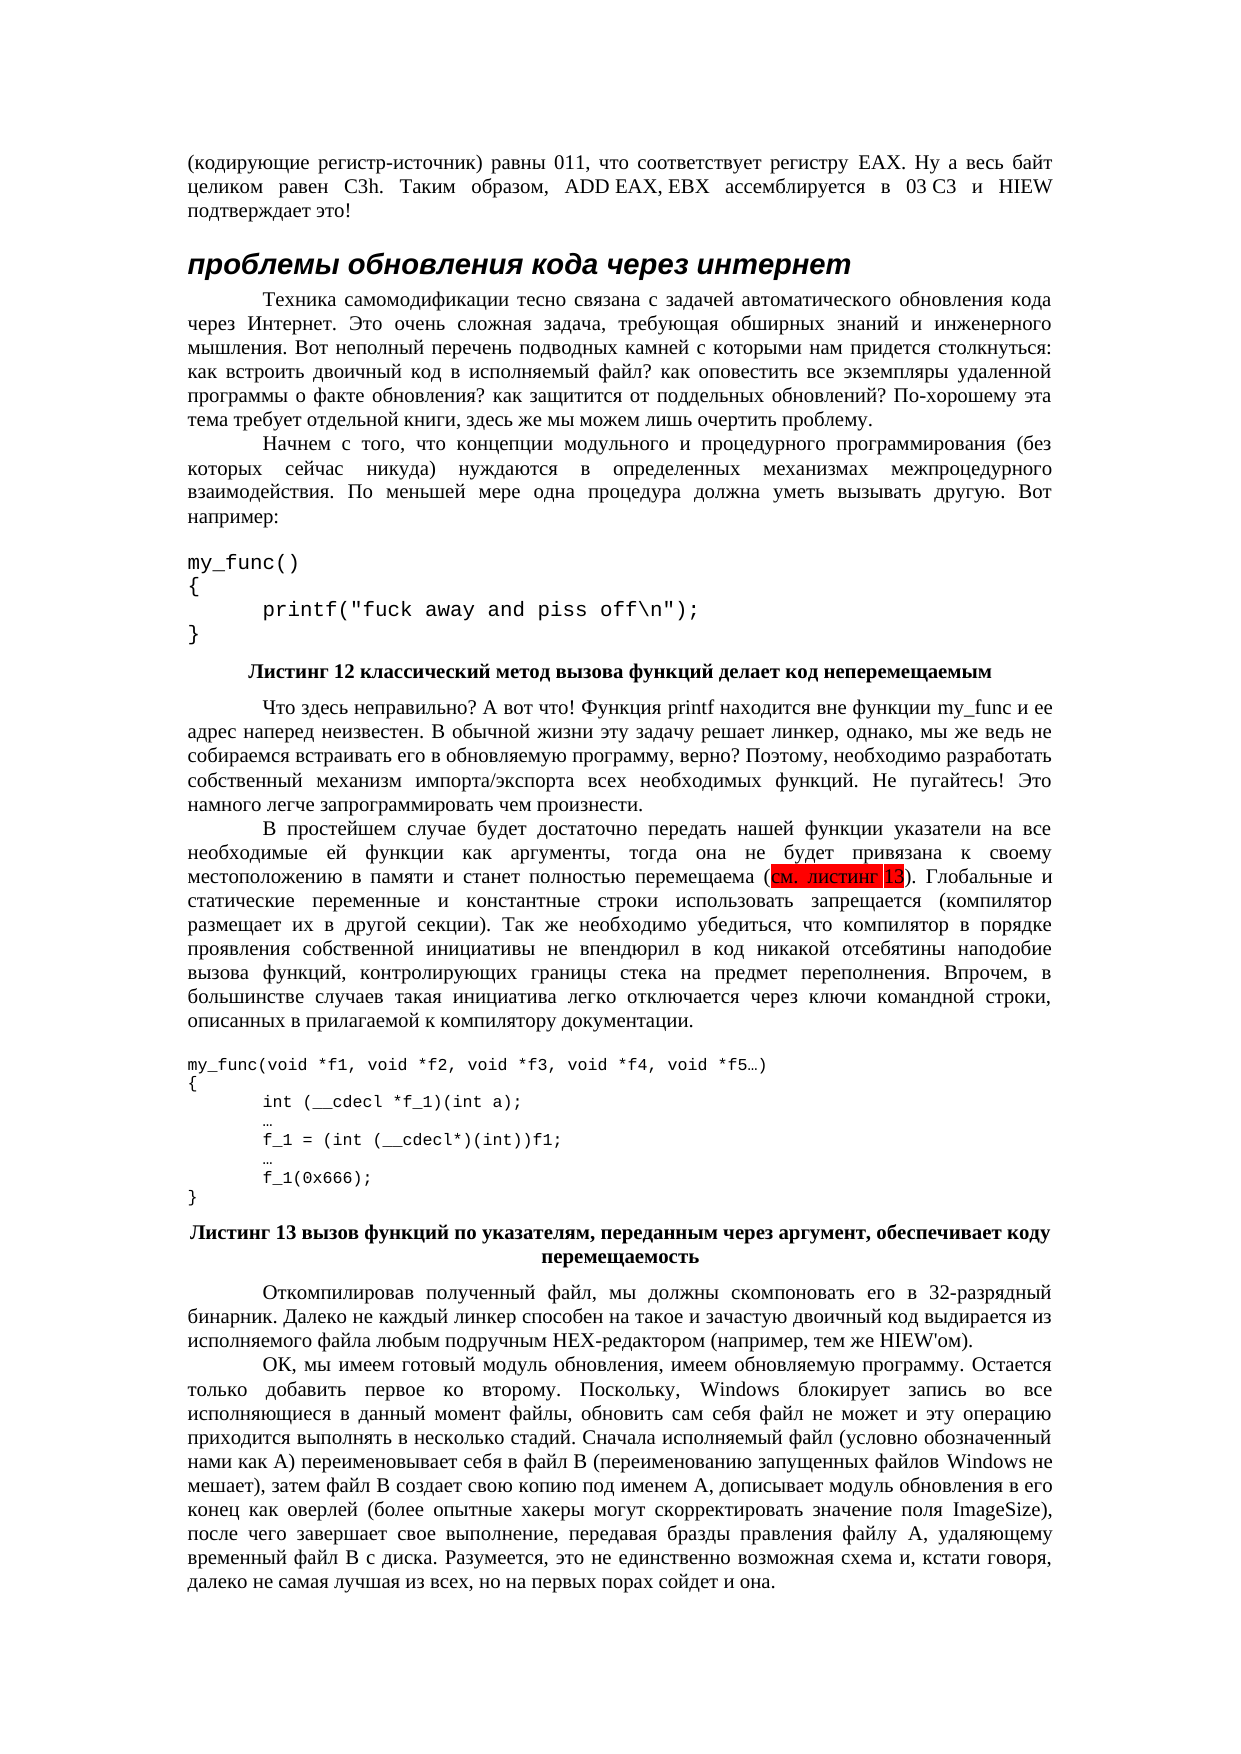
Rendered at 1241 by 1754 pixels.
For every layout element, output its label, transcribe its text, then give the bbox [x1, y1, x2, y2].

text { [187, 1075, 1053, 1094]
text (кодирующие регистр-источник) равны 011, что соответствует регистру EAX. Ну а весь байт целиком равен С3h. Таким образом, ADD EAX, EBX ассемблируется в 03 С3 и HIEW подтверждает это! [187, 150, 1053, 222]
text printf("fuck away and piss off\n"); [187, 599, 1053, 623]
text В простейшем случае будет достаточно передать нашей функции указатели на все необходимые ей функции как аргументы, тогда она не будет привязана к своему местоположению в памяти и станет полностью перемещаема (см. листинг 13). Глобальные и статические переменные и константные строки использовать запрещается (компилятор размещает их в другой секции). Так же необходимо убедиться, что компилятор в порядке проявления собственной инициативы не впендюрил в код никакой отсебятины наподобие вызова функций, контролирующих границы стека на предмет переполнения. Впрочем, в большинстве случаев такая инициатива легко отключается через ключи командной строки, описанных в прилагаемой к компилятору документации. [187, 816, 1053, 1032]
text Откомпилировав полученный файл, мы должны скомпоновать его в 32-разрядный бинарник. Далеко не каждый линкер способен на такое и зачастую двоичный код выдирается из исполняемого файла любым подручным HEX-редактором (например, тем же HIEW'ом). [187, 1280, 1053, 1352]
subtitle проблемы обновления кода через интернет [187, 247, 1053, 281]
text Что здесь неправильно? А вот что! Функция printf находится вне функции my_func и ее адрес наперед неизвестен. В обычной жизни эту задачу решает линкер, однако, мы же ведь не собираемся встраивать его в обновляемую программу, верно? Поэтому, необходимо разработать собственный механизм импорта/экспорта всех необходимых функций. Не пугайтесь! Это намного легче запрограммировать чем произнести. [187, 695, 1053, 816]
text } [187, 623, 1053, 646]
text Листинг 13 вызов функций по указателям, переданным через аргумент, обеспечивает коду перемещаемость [187, 1219, 1053, 1268]
text f_1 = (int (__cdecl*)(int))f1; [187, 1132, 1053, 1151]
text my_func(void *f1, void *f2, void *f3, void *f4, void *f5…) [187, 1056, 1053, 1075]
text my_func() [187, 552, 1053, 575]
text … [187, 1113, 1053, 1132]
text ОК, мы имеем готовый модуль обновления, имеем обновляемую программу. Остается только добавить первое ко второму. Поскольку, Windows блокирует запись во все исполняющиеся в данный момент файлы, обновить сам себя файл не может и эту операцию приходится выполнять в несколько стадий. Сначала исполняемый файл (условно обозначенный нами как А) переименовывает себя в файл В (переименованию запущенных файлов Windows не мешает), затем файл B создает свою копию под именем A, дописывает модуль обновления в его конец как оверлей (более опытные хакеры могут скорректировать значение поля ImageSize), после чего завершает свое выполнение, передавая бразды правления файлу A, удаляющему временный файл B с диска. Разумеется, это не единственно возможная схема и, кстати говоря, далеко не самая лучшая из всех, но на первых порах сойдет и она. [187, 1352, 1053, 1593]
text } [187, 1188, 1053, 1207]
text f_1(0x666); [187, 1169, 1053, 1188]
text int (__cdecl *f_1)(int a); [187, 1094, 1053, 1113]
text … [187, 1151, 1053, 1169]
text { [187, 575, 1053, 599]
text Листинг 12 классический метод вызова функций делает код неперемещаемым [187, 659, 1053, 683]
text Начнем с того, что концепции модульного и процедурного программирования (без которых сейчас никуда) нуждаются в определенных механизмах межпроцедурного взаимодействия. По меньшей мере одна процедура должна уметь вызывать другую. Вот например: [187, 431, 1053, 528]
text Техника самомодификации тесно связана с задачей автоматического обновления кода через Интернет. Это очень сложная задача, требующая обширных знаний и инженерного мышления. Вот неполный перечень подводных камней с которыми нам придется столкнуться: как встроить двоичный код в исполняемый файл? как оповестить все экземпляры удаленной программы о факте обновления? как защитится от поддельных обновлений? По-хорошему эта тема требует отдельной книги, здесь же мы можем лишь очертить проблему. [187, 287, 1053, 431]
